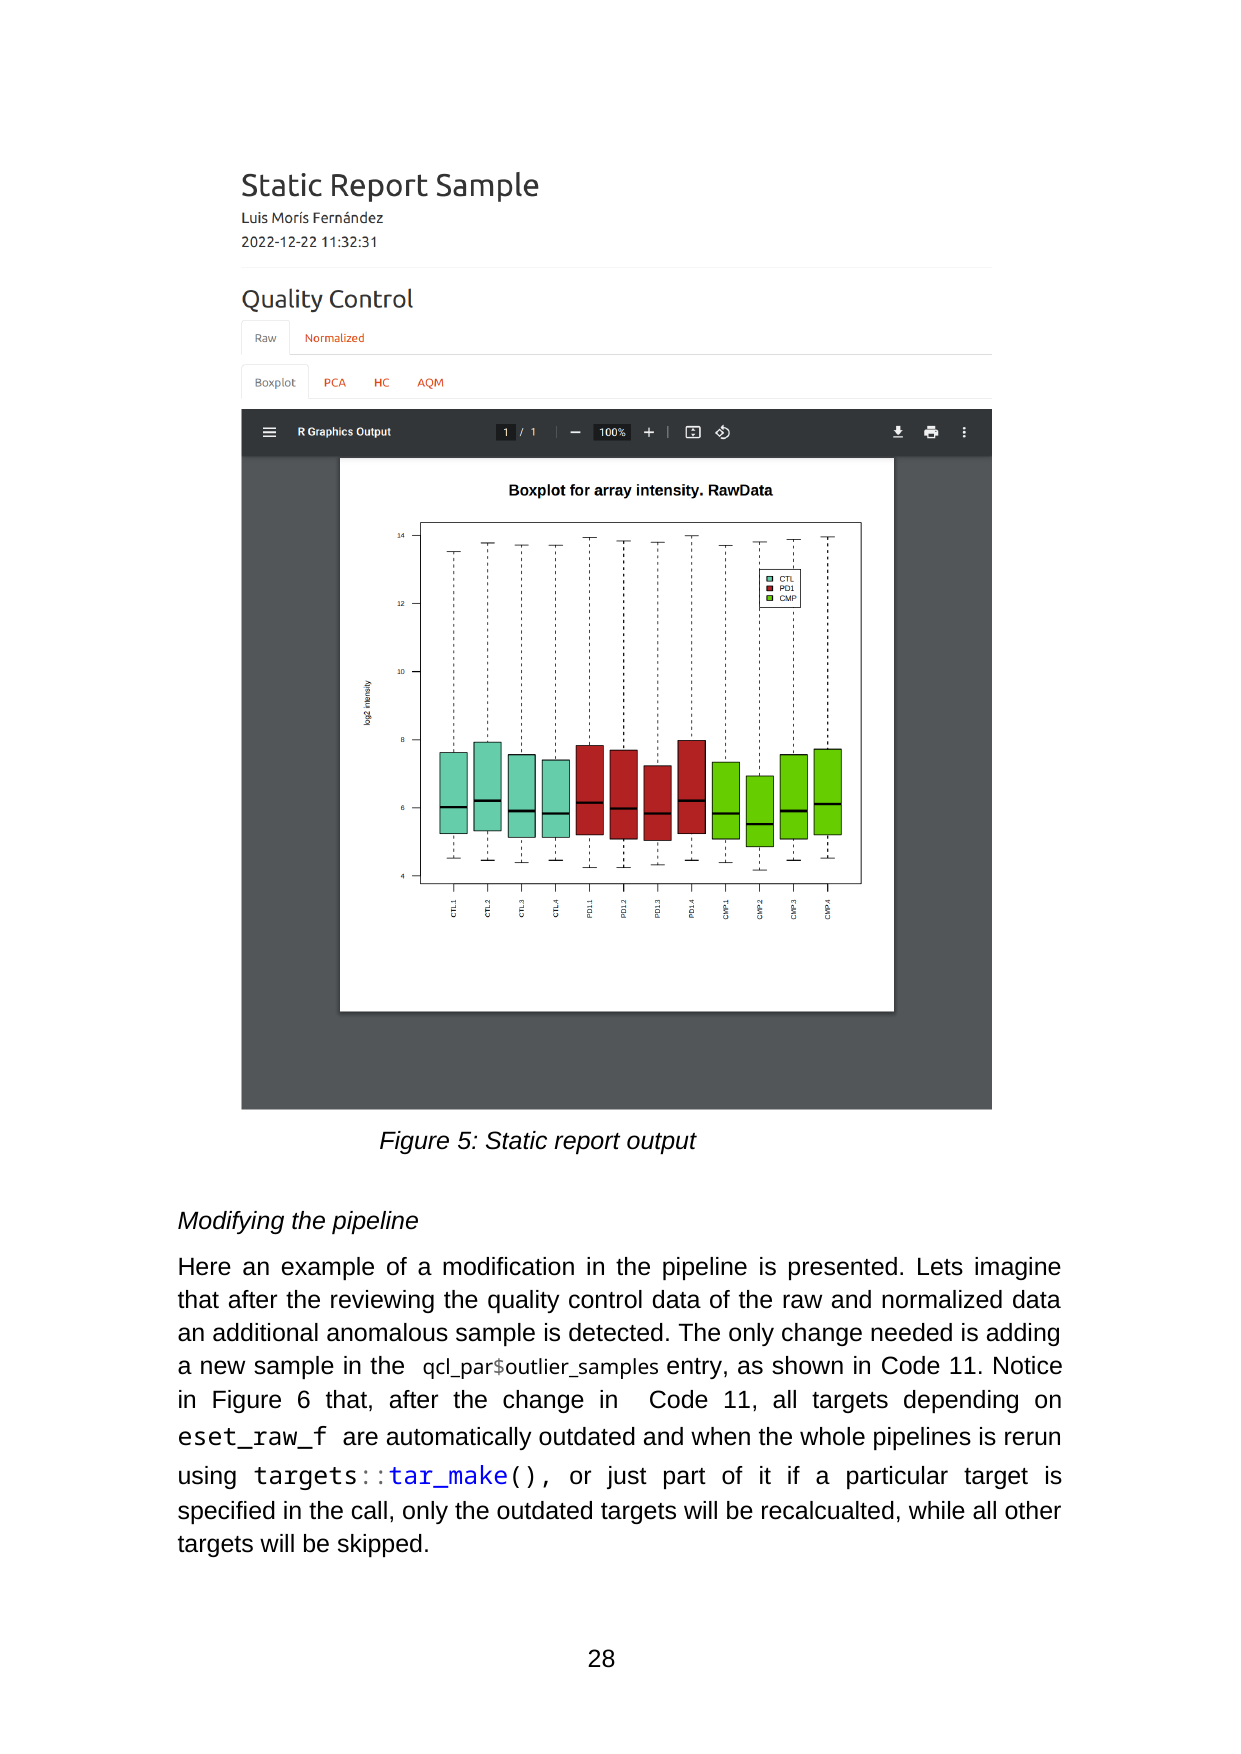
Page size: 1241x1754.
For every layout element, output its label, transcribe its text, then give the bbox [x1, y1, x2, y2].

text Here an example of a modification in the pipeline is presented. Lets imagine that after the reviewing the quality control data of the raw and normalized data an additional anomalous sample is detected. The only change needed is adding a new sample in the qcl_par$outlier_samples entry, as shown in Code 11. Notice in Figure 6 that, after the change in Code 11, all targets depending on eset_raw_f are automatically outdated and when the whole pipelines is rerun using targets::tar_make(), or just part of it if a particular target is specified in the call, only the outdated targets will be recalcualted, while all other targets will be skipped. [177, 1252, 1063, 1558]
subtitle Modifying the pipeline [177, 1206, 1063, 1235]
text Figure 5: Static report output [379, 1122, 861, 1154]
picture [232, 160, 1009, 1122]
